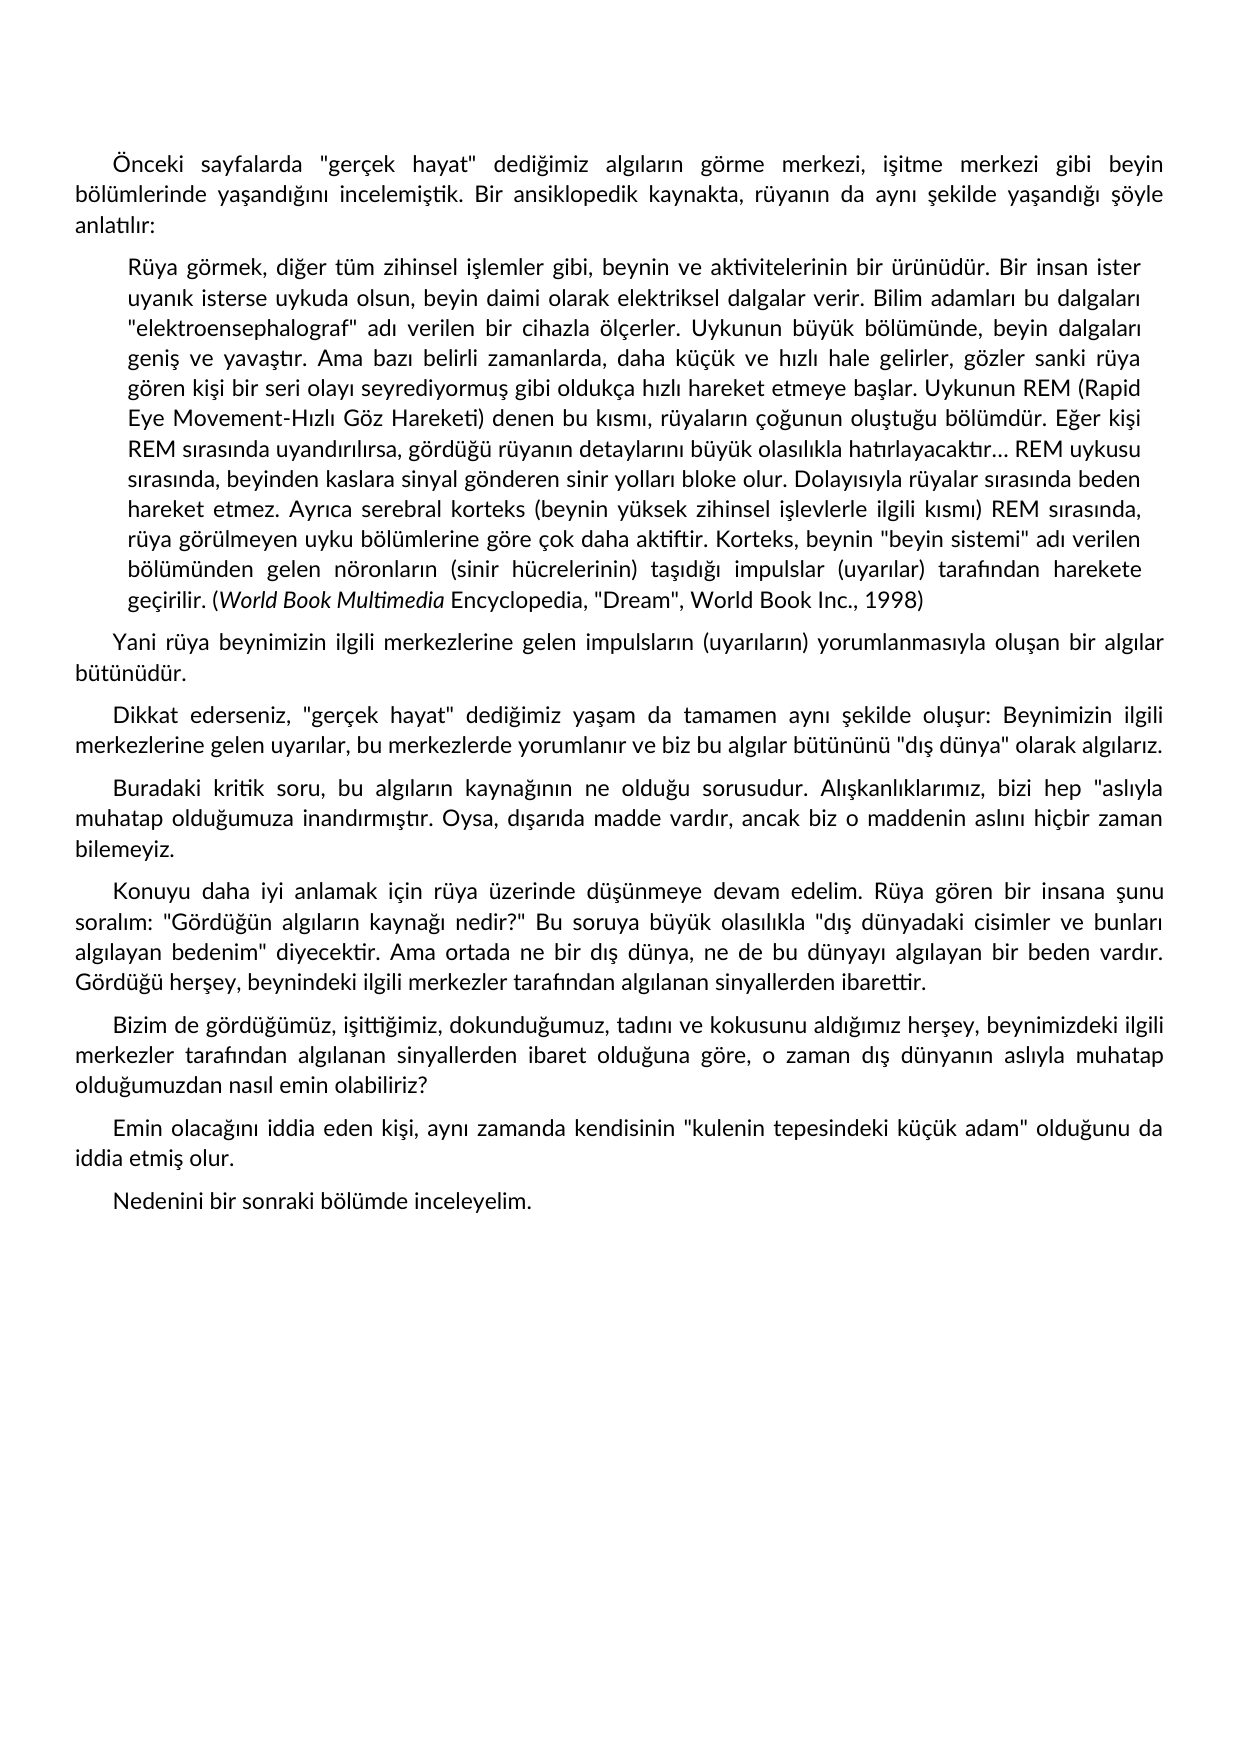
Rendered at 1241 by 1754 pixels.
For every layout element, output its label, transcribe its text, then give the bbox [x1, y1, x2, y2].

text Dikkat ederseniz, "gerçek hayat" dediğimiz yaşam da tamamen aynı şekilde oluşur: Beynimizin ilgili merkezlerine gelen uyarılar, bu merkezlerde yorumlanır ve biz bu algılar bütününü "dış dünya" olarak algılarız. [75, 701, 1165, 759]
text Rüya görmek, diğer tüm zihinsel işlemler gibi, beynin ve aktivitelerinin bir ürünüdür. Bir insan ister uyanık isterse uykuda olsun, beyin daimi olarak elektriksel dalgalar verir. Bilim adamları bu dalgaları "elektroensephalograf" adı verilen bir cihazla ölçerler. Uykunun büyük bölümünde, beyin dalgaları geniş ve yavaştır. Ama bazı belirli zamanlarda, daha küçük ve hızlı hale gelirler, gözler sanki rüya gören kişi bir seri olayı seyrediyormuş gibi oldukça hızlı hareket etmeye başlar. Uykunun REM (Rapid Eye Movement-Hızlı Göz Hareketi) denen bu kısmı, rüyaların çoğunun oluştuğu bölümdür. Eğer kişi REM sırasında uyandırılırsa, gördüğü rüyanın detaylarını büyük olasılıkla hatırlayacaktır… REM uykusu sırasında, beyinden kaslara sinyal gönderen sinir yolları bloke olur. Dolayısıyla rüyalar sırasında beden hareket etmez. Ayrıca serebral korteks (beynin yüksek zihinsel işlevlerle ilgili kısmı) REM sırasında, rüya görülmeyen uyku bölümlerine göre çok daha aktiftir. Korteks, beynin "beyin sistemi" adı verilen bölümünden gelen nöronların (sinir hücrelerinin) taşıdığı impulslar (uyarılar) tarafından harekete geçirilir. (World Book Multimedia Encyclopedia, "Dream", World Book Inc., 1998) [127, 253, 1143, 613]
text Konuyu daha iyi anlamak için rüya üzerinde düşünmeye devam edelim. Rüya gören bir insana şunu soralım: "Gördüğün algıların kaynağı nedir?" Bu soruya büyük olasılıkla "dış dünyadaki cisimler ve bunları algılayan bedenim" diyecektir. Ama ortada ne bir dış dünya, ne de bu dünyayı algılayan bir beden vardır. Gördüğü herşey, beynindeki ilgili merkezler tarafından algılanan sinyallerden ibarettir. [75, 877, 1165, 995]
text Buradaki kritik soru, bu algıların kaynağının ne olduğu sorusudur. Alışkanlıklarımız, bizi hep "aslıyla muhatap olduğumuza inandırmıştır. Oysa, dışarıda madde vardır, ancak biz o maddenin aslını hiçbir zaman bilemeyiz. [75, 774, 1165, 862]
text Yani rüya beynimizin ilgili merkezlerine gelen impulsların (uyarıların) yorumlanmasıyla oluşan bir algılar bütünüdür. [75, 628, 1165, 686]
text Önceki sayfalarda "gerçek hayat" dediğimiz algıların görme merkezi, işitme merkezi gibi beyin bölümlerinde yaşandığını incelemiştik. Bir ansiklopedik kaynakta, rüyanın da aynı şekilde yaşandığı şöyle anlatılır: [75, 150, 1165, 238]
text Bizim de gördüğümüz, işittiğimiz, dokunduğumuz, tadını ve kokusunu aldığımız herşey, beynimizdeki ilgili merkezler tarafından algılanan sinyallerden ibaret olduğuna göre, o zaman dış dünyanın aslıyla muhatap olduğumuzdan nasıl emin olabiliriz? [75, 1010, 1165, 1098]
text Nedenini bir sonraki bölümde inceleyelim. [75, 1186, 1165, 1214]
text Emin olacağını iddia eden kişi, aynı zamanda kendisinin "kulenin tepesindeki küçük adam" olduğunu da iddia etmiş olur. [75, 1113, 1165, 1171]
